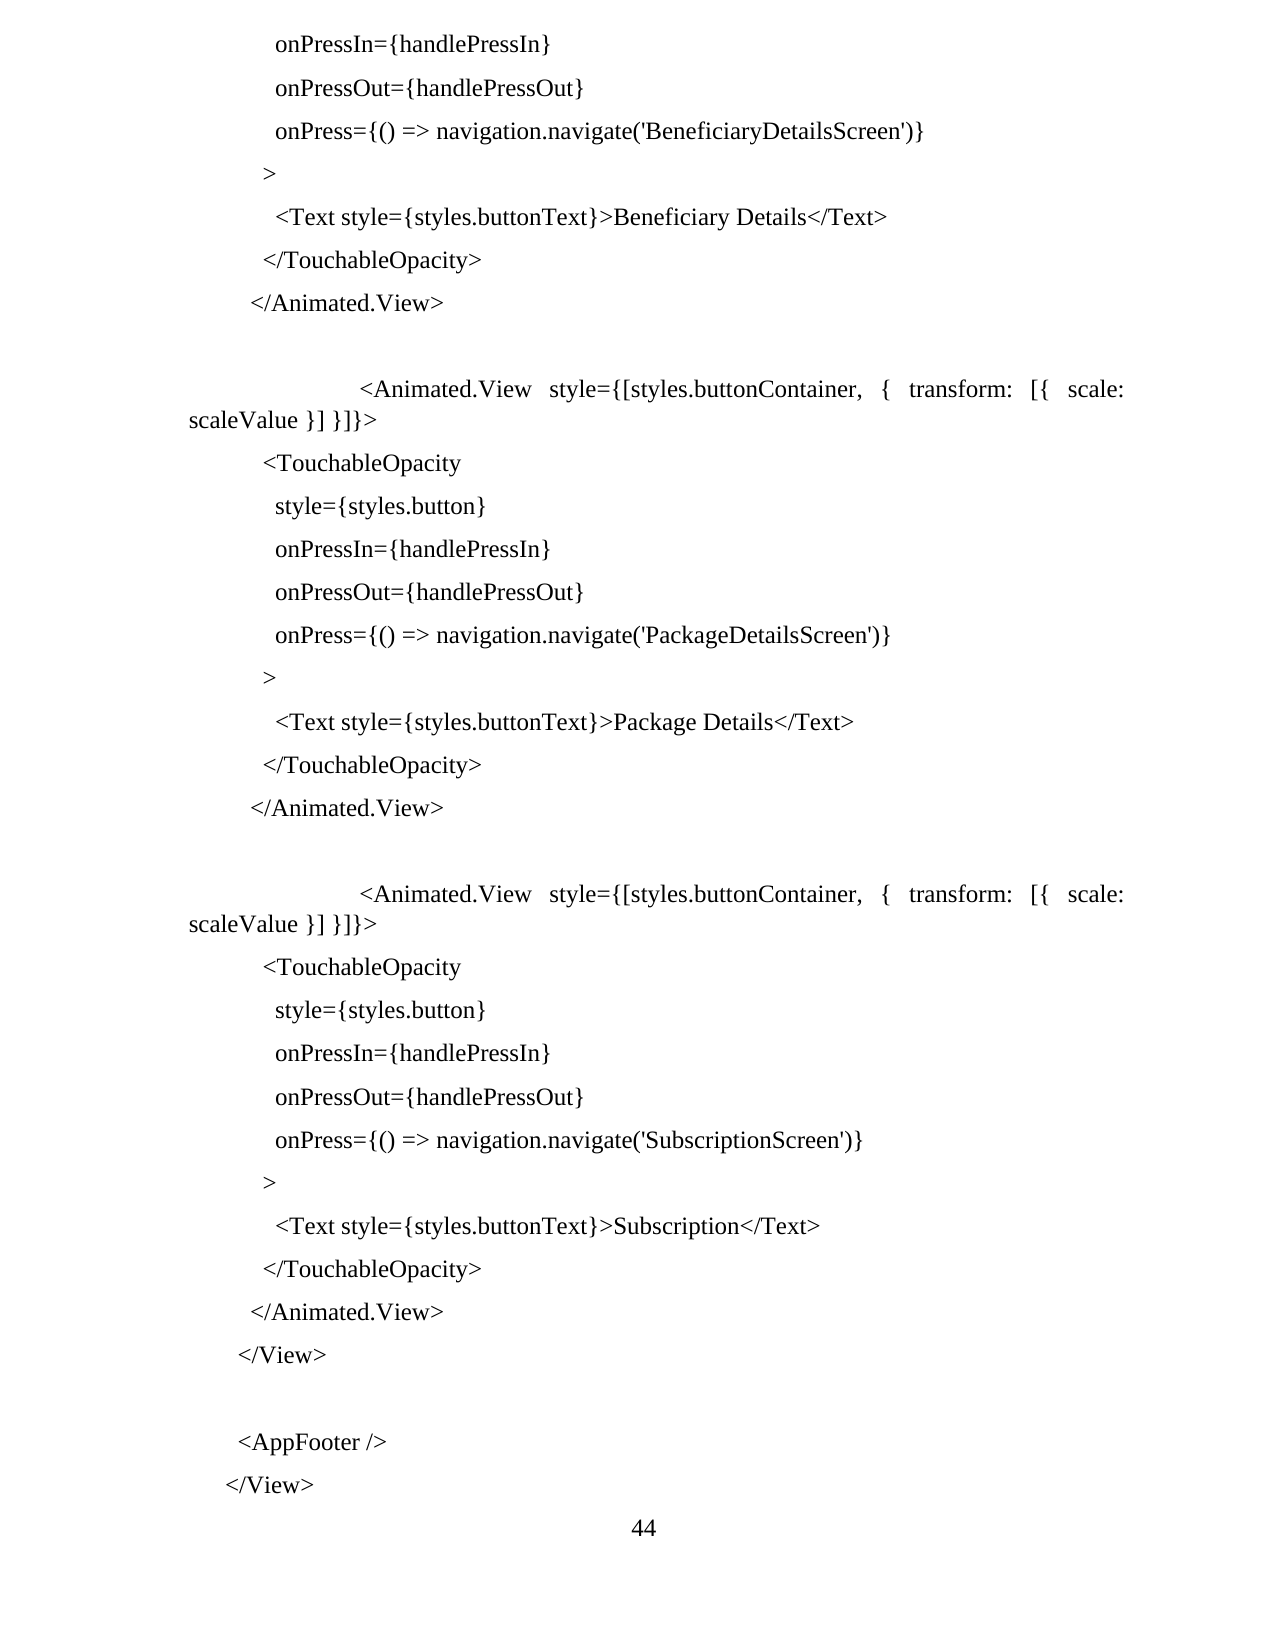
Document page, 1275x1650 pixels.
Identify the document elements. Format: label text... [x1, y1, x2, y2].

text <AppFooter /> [187, 1427, 1126, 1455]
text <TouchableOpacity [187, 952, 1126, 981]
text onPressIn={handlePressIn} [187, 534, 1126, 563]
text <Text style={styles.buttonText}>Package Details</Text> [187, 707, 1126, 735]
text </TouchableOpacity> [187, 750, 1126, 778]
text onPress={() => navigation.navigate('BeneficiaryDetailsScreen')} [187, 116, 1126, 144]
text > [187, 663, 1126, 692]
text </Animated.View> [187, 793, 1126, 822]
text style={styles.button} [187, 491, 1126, 520]
text </TouchableOpacity> [187, 245, 1126, 274]
text > [187, 1168, 1126, 1197]
text </View> [187, 1470, 1126, 1498]
text onPressOut={handlePressOut} [187, 577, 1126, 606]
text style={styles.button} [187, 995, 1126, 1024]
text onPressOut={handlePressOut} [187, 1082, 1126, 1110]
text </Animated.View> [187, 288, 1126, 317]
text onPress={() => navigation.navigate('SubscriptionScreen')} [187, 1125, 1126, 1153]
text > [187, 159, 1126, 188]
text </Animated.View> [187, 1297, 1126, 1326]
text <TouchableOpacity [187, 448, 1126, 477]
text <Animated.View style={[styles.buttonContainer, { transform: [{ scale: scaleValue }] }]}> [187, 879, 1126, 938]
text <Text style={styles.buttonText}>Beneficiary Details</Text> [187, 202, 1126, 231]
text </View> [187, 1340, 1126, 1369]
text <Animated.View style={[styles.buttonContainer, { transform: [{ scale: scaleValue }] }]}> [187, 374, 1126, 433]
text onPressIn={handlePressIn} [187, 1038, 1126, 1067]
text <Text style={styles.buttonText}>Subscription</Text> [187, 1211, 1126, 1240]
text onPress={() => navigation.navigate('PackageDetailsScreen')} [187, 620, 1126, 649]
text onPressOut={handlePressOut} [187, 73, 1126, 101]
text onPressIn={handlePressIn} [187, 29, 1126, 58]
text </TouchableOpacity> [187, 1254, 1126, 1283]
